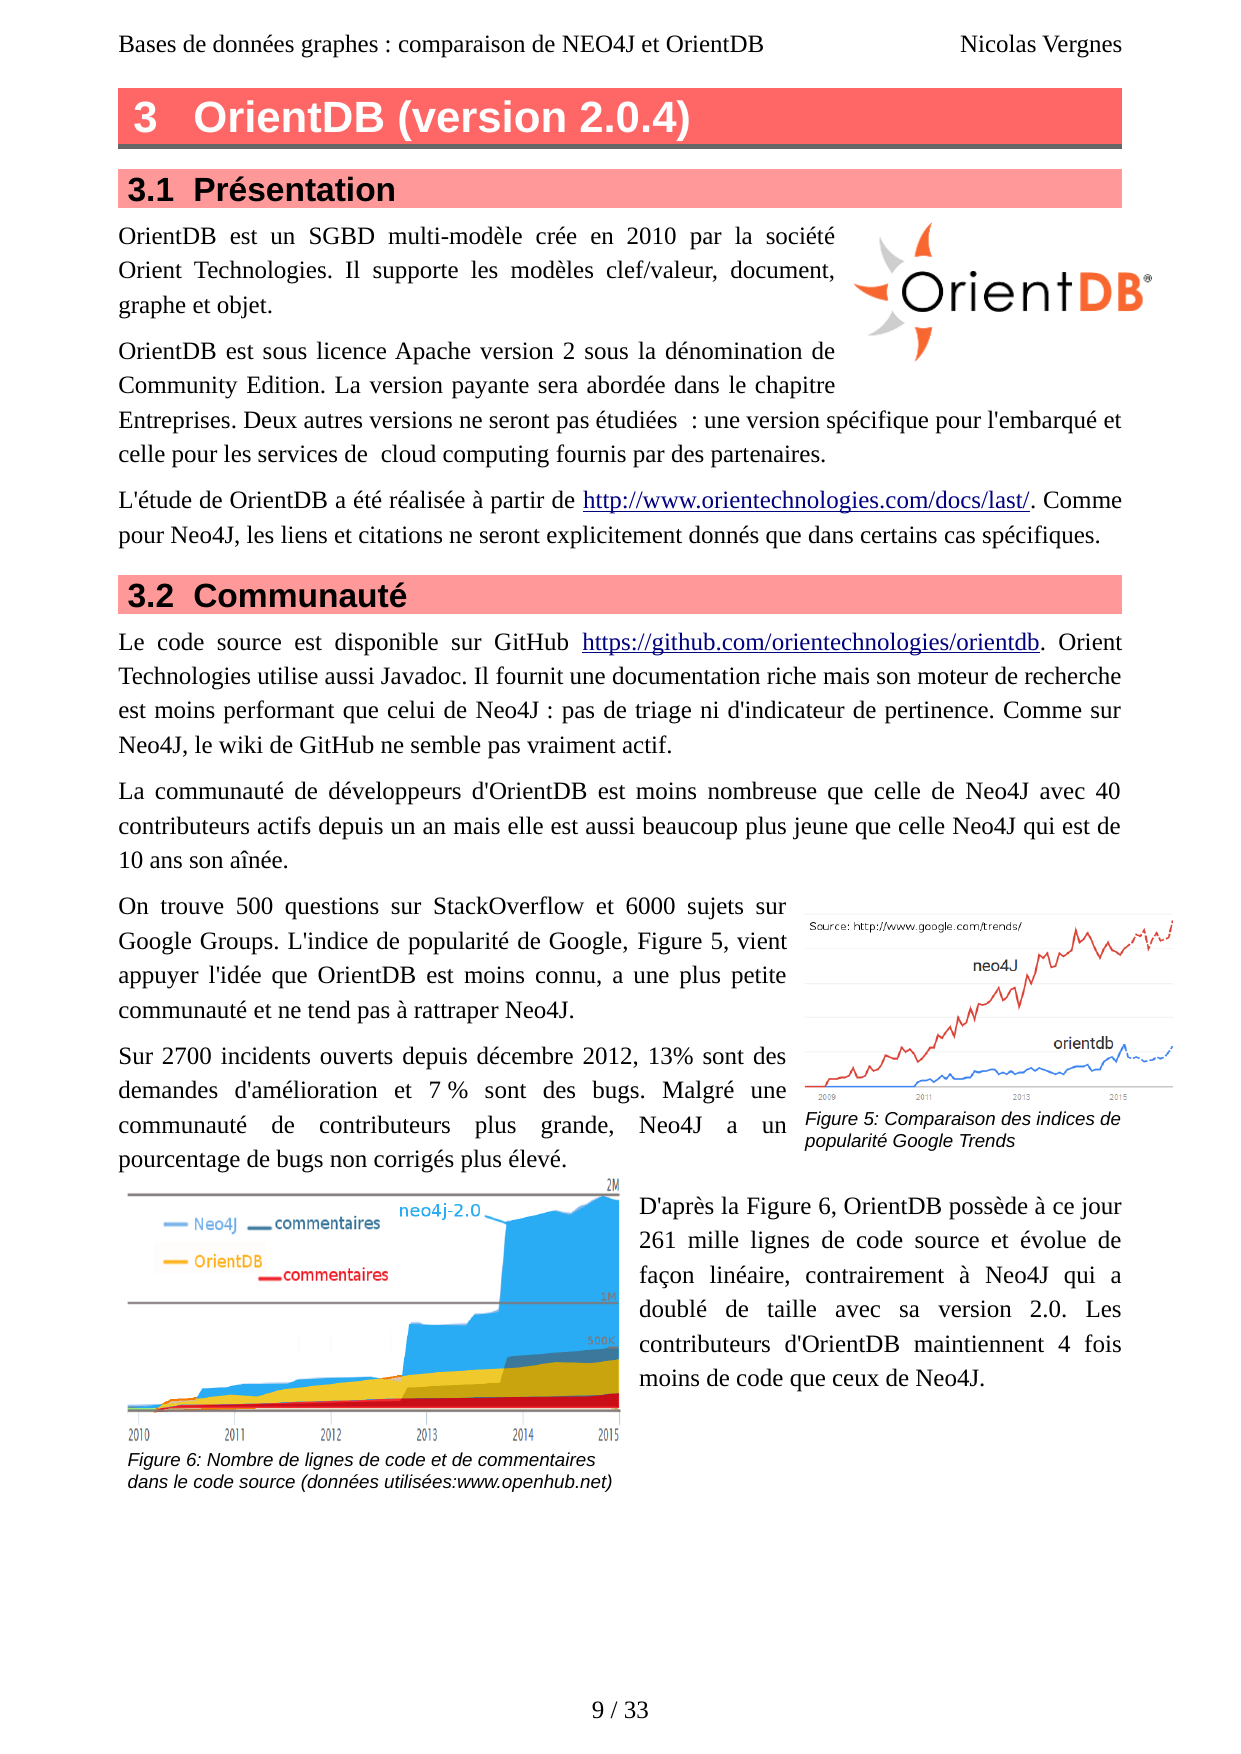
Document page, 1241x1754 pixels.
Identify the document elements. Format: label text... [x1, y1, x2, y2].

text La communauté de développeurs d'OrientDB est moins nombreuse que celle de Neo4J avec 40 contributeurs actifs depuis un an mais elle est aussi beaucoup plus jeune que celle Neo4J qui est de 10 ans son aînée. [118, 776, 1122, 874]
text Sur 2700 incidents ouverts depuis décembre 2012, 13% sont des demandes d'amélioration et 7 % sont des bugs. Malgré une communauté de contributeurs plus grande, Neo4J a un pourcentage de bugs non corrigés plus élevé. [118, 1041, 1122, 1173]
picture [853, 222, 1160, 362]
text D'après la Figure 6, OrientDB possède à ce jour 261 mille lignes de code source et évolue de façon linéaire, contrairement à Neo4J qui a doublé de taille avec sa version 2.0. Les contributeurs d'OrientDB maintiennent 4 fois moins de code que ceux de Neo4J. [622, 1191, 1122, 1392]
text Le code source est disponible sur GitHub https://github.com/orientechnologies/orientdb. Orient Technologies utilise aussi Javadoc. Il fournit une documentation riche mais son moteur de recherche est moins performant que celui de Neo4J : pas de triage ni d'indicateur de pertinence. Comme sur Neo4J, le wiki de GitHub ne semble pas vraiment actif. [118, 627, 1122, 759]
picture [804, 908, 1177, 1109]
text Figure 6: Nombre de lignes de code et de commentaires dans le code source (données utilisées:www.openhub.net) [127, 1449, 621, 1492]
subtitle Présentation [118, 169, 1122, 208]
text L'étude de OrientDB a été réalisée à partir de http://www.orientechnologies.com/docs/last/. Comme pour Neo4J, les liens et citations ne seront explicitement donnés que dans certains cas spécifiques. [118, 486, 1122, 549]
text OrientDB est sous licence Apache version 2 sous la dénomination de Community Edition. La version payante sera abordée dans le chapitre Entreprises. Deux autres versions ne seront pas étudiées : une version spécifique pour l'embarqué et celle pour les services de cloud computing fournis par des partenaires. [118, 336, 1122, 468]
subtitle OrientDB (version 2.0.4) [118, 88, 1122, 144]
text On trouve 500 questions sur StackOverflow et 6000 sujets sur Google Groups. L'indice de popularité de Google, Figure 5, vient appuyer l'idée que OrientDB est moins connu, a une plus petite communauté et ne tend pas à rattraper Neo4J. [118, 891, 1122, 1024]
text Figure 5: Comparaison des indices de popularité Google Trends [805, 1109, 1176, 1151]
picture [127, 1174, 622, 1449]
text OrientDB est un SGBD multi-modèle crée en 2010 par la société Orient Technologies. Il supporte les modèles clef/valeur, document, graphe et objet. [118, 221, 1122, 318]
subtitle Communauté [118, 575, 1122, 614]
